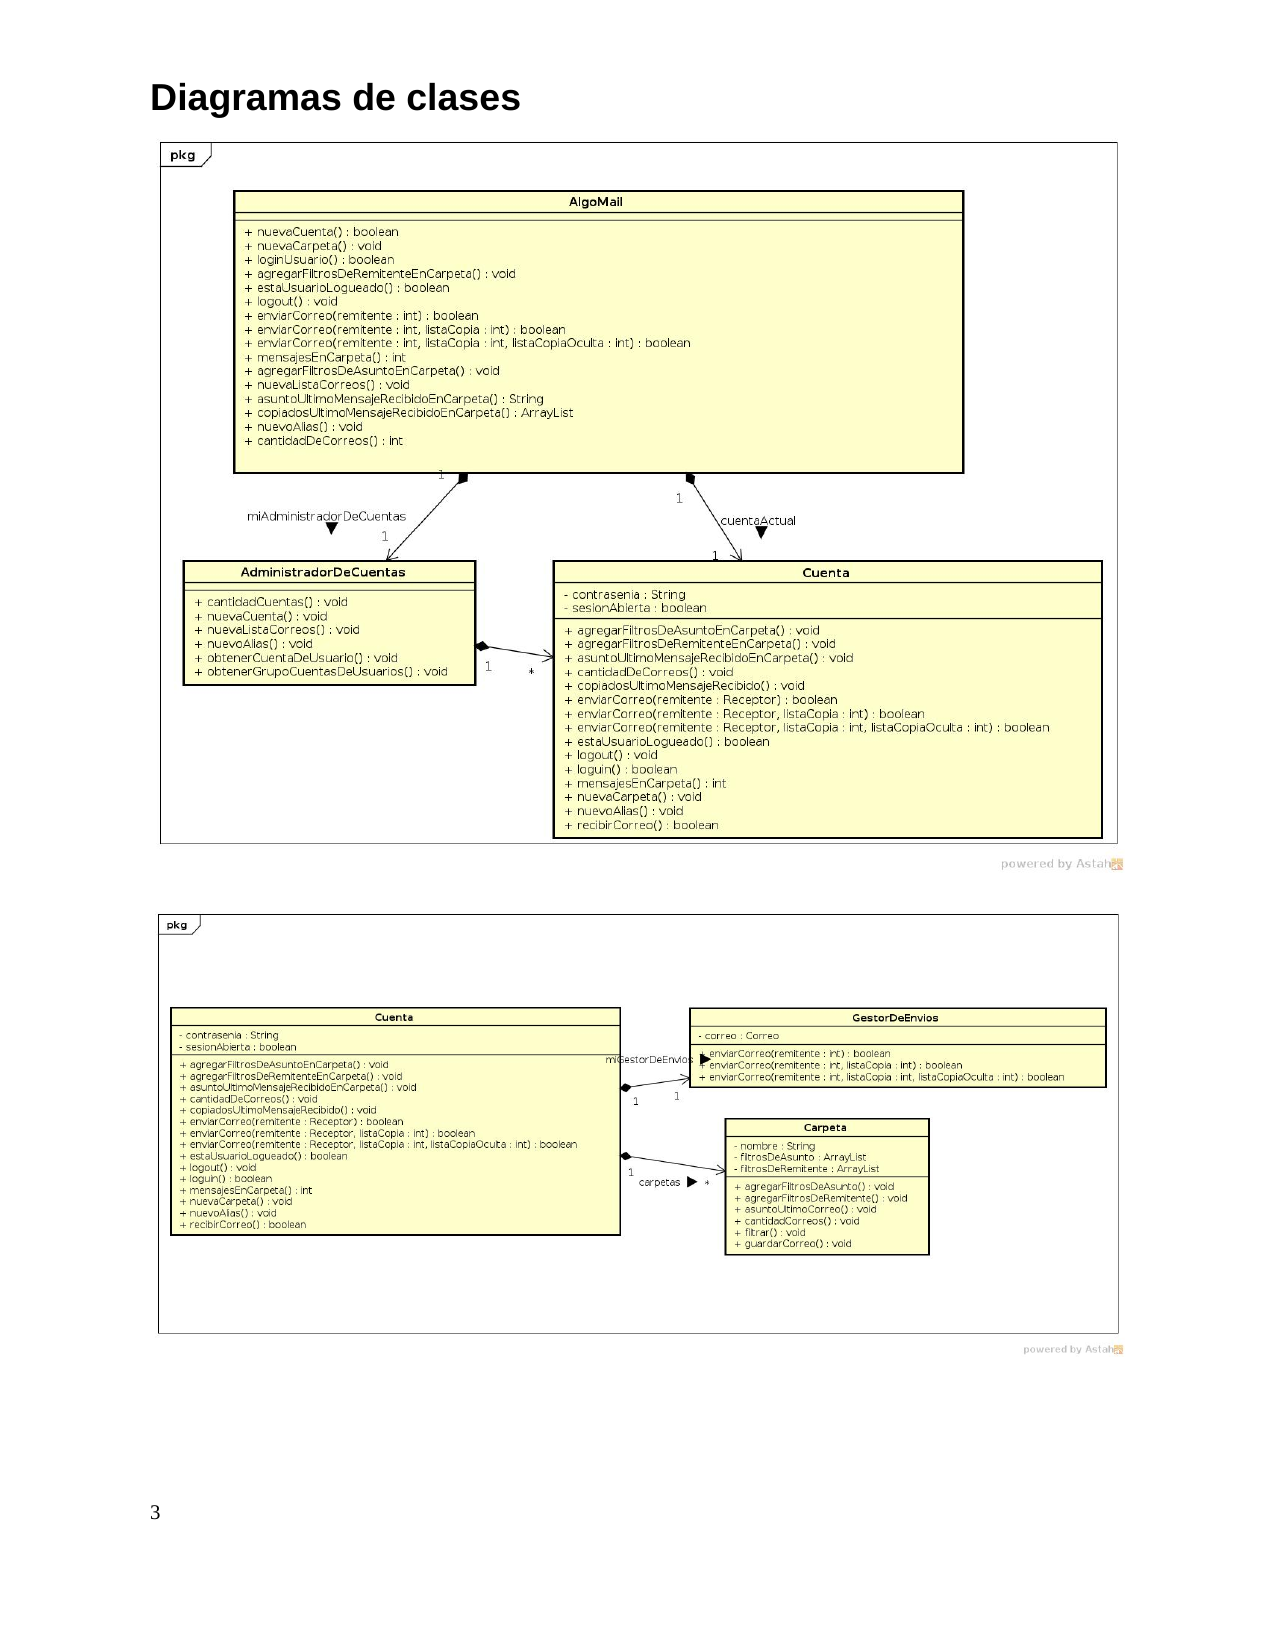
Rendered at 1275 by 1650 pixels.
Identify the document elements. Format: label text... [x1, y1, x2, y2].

picture [150, 907, 1125, 1357]
subtitle Diagramas de clases [150, 75, 1125, 118]
picture [150, 132, 1125, 873]
